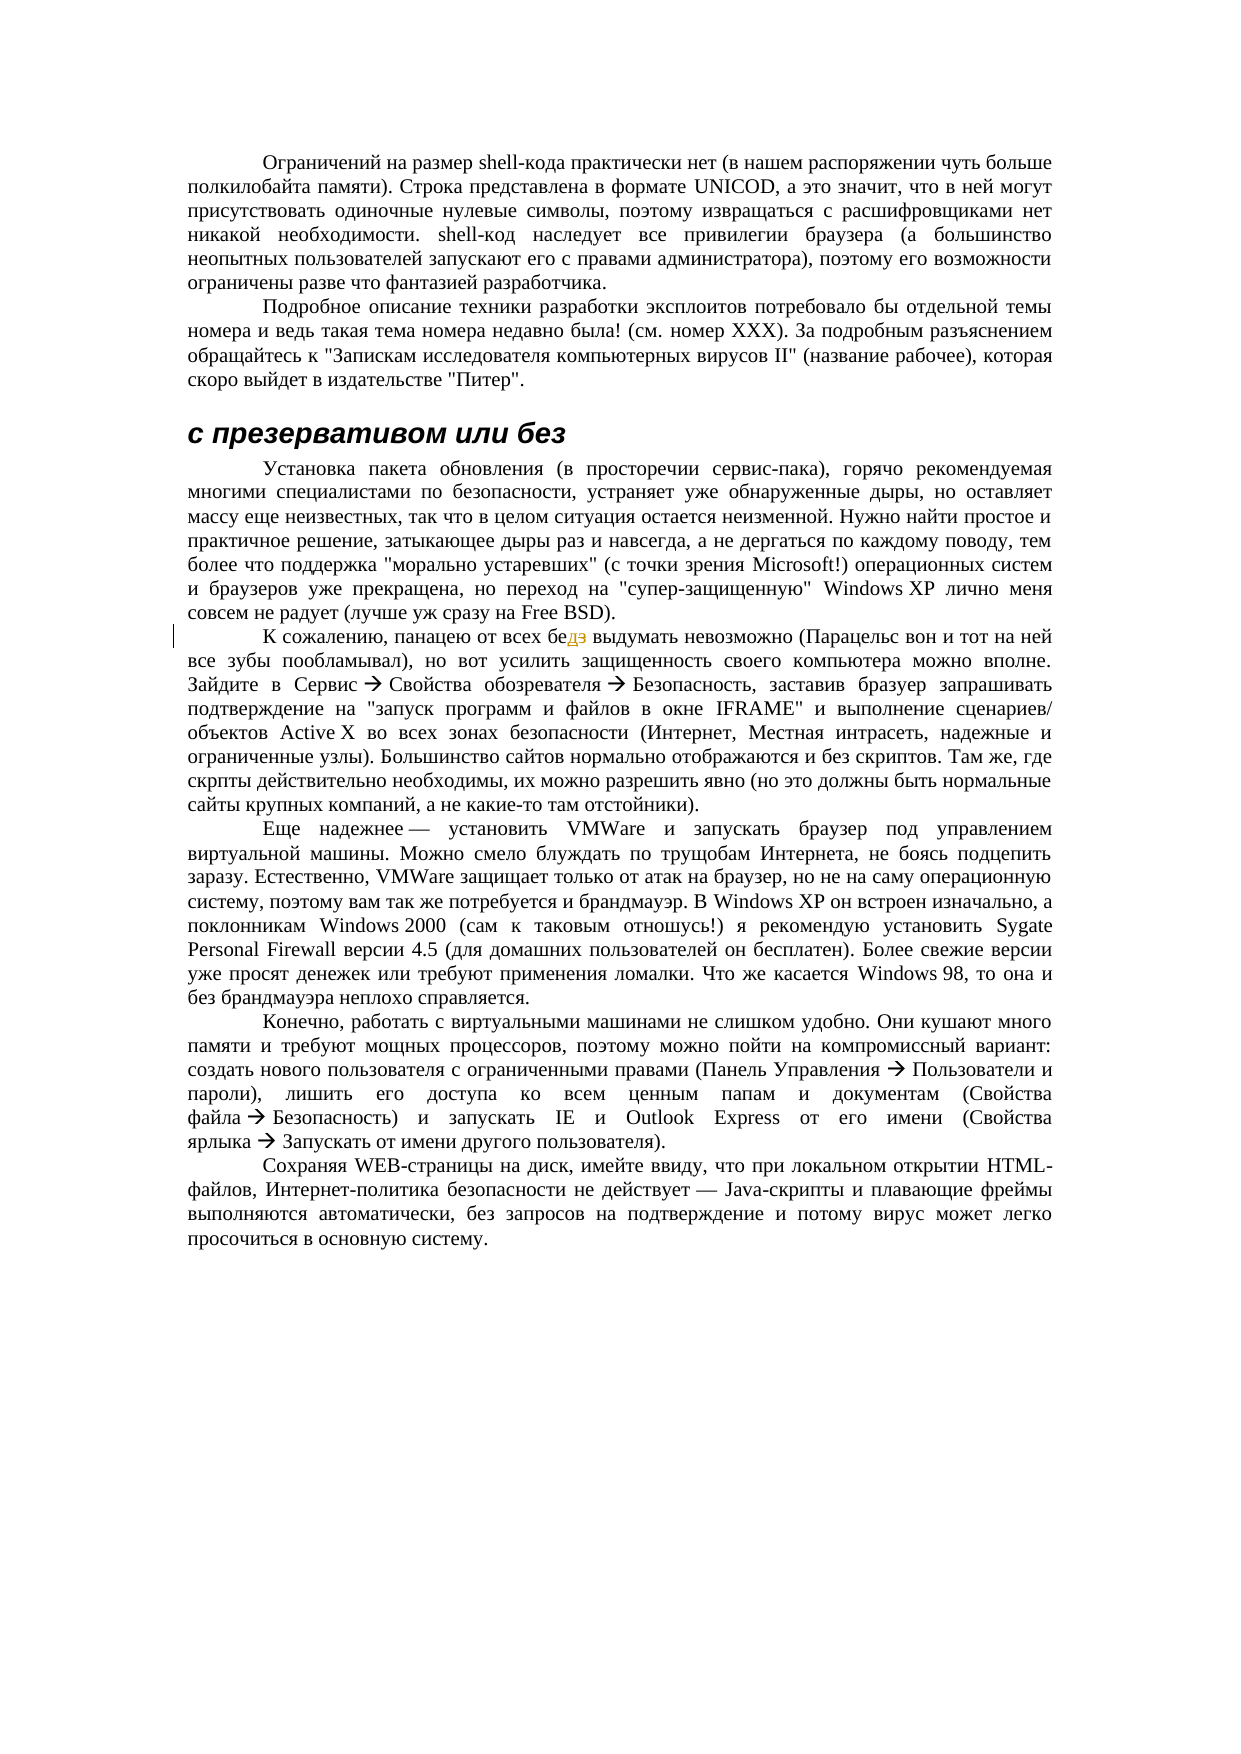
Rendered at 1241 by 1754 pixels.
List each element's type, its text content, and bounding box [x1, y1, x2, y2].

text К сожалению, панацею от всех бед выдумать невозможно (Парацельс вон и тот на ней все зубы пообламывал), но вот усилить защищенность своего компьютера можно вполне. Зайдите в Сервис  Свойства обозревателя  Безопасность, заставив бразуер запрашивать подтверждение на "запуск программ и файлов в окне IFRAME" и выполнение сценариев/ объектов Active X во всех зонах безопасности (Интернет, Местная интрасеть, надежные и ограниченные узлы). Большинство сайтов нормально отображаются и без скриптов. Там же, где скрпты действительно необходимы, их можно разрешить явно (но это должны быть нормальные сайты крупных компаний, а не какие-то там отстойники). [187, 624, 1053, 816]
text Ограничений на размер shell-кода практически нет (в нашем распоряжении чуть больше полкилобайта памяти). Строка представлена в формате UNICOD, а это значит, что в ней могут присутствовать одиночные нулевые символы, поэтому извращаться с расшифровщиками нет никакой необходимости. shell-код наследует все привилегии браузера (а большинство неопытных пользователей запускают его с правами администратора), поэтому его возможности ограничены разве что фантазией разработчика. [187, 150, 1053, 294]
text Еще надежнее — установить VMWare и запускать браузер под управлением виртуальной машины. Можно смело блуждать по трущобам Интернета, не боясь подцепить заразу. Естественно, VMWare защищает только от атак на браузер, но не на саму операционную систему, поэтому вам так же потребуется и брандмауэр. В Windows XP он встроен изначально, а поклонникам Windows 2000 (сам к таковым отношусь!) я рекомендую установить Sygate Personal Firewall версии 4.5 (для домашних пользователей он бесплатен). Более свежие версии уже просят денежек или требуют применения ломалки. Что же касается Windows 98, то она и без брандмауэра неплохо справляется. [187, 816, 1053, 1009]
text Сохраняя WEB-страницы на диск, имейте ввиду, что при локальном открытии HTML-файлов, Интернет-политика безопасности не действует — Java-скрипты и плавающие фреймы выполняются автоматически, без запросов на подтверждение и потому вирус может легко просочиться в основную систему. [187, 1153, 1053, 1249]
subtitle с презервативом или без [187, 416, 1053, 449]
text Конечно, работать с виртуальными машинами не слишком удобно. Они кушают много памяти и требуют мощных процессоров, поэтому можно пойти на компромиссный вариант: создать нового пользователя с ограниченными правами (Панель Управления  Пользователи и пароли), лишить его доступа ко всем ценным папам и документам (Свойства файла  Безопасность) и запускать IE и Outlook Express от его имени (Свойства ярлыка  Запускать от имени другого пользователя). [187, 1009, 1053, 1153]
text Установка пакета обновления (в просторечии сервис-пака), горячо рекомендуемая многими специалистами по безопасности, устраняет уже обнаруженные дыры, но оставляет массу еще неизвестных, так что в целом ситуация остается неизменной. Нужно найти простое и практичное решение, затыкающее дыры раз и навсегда, а не дергаться по каждому поводу, тем более что поддержка "морально устаревших" (с точки зрения Microsoft!) операционных систем и браузеров уже прекращена, но переход на "супер-защищенную" Windows XP лично меня совсем не радует (лучше уж сразу на Free BSD). [187, 455, 1053, 624]
text Подробное описание техники разработки эксплоитов потребовало бы отдельной темы номера и ведь такая тема номера недавно была! (см. номер XXX). За подробным разъяснением обращайтесь к "Запискам исследователя компьютерных вирусов II" (название рабочее), которая скоро выйдет в издательстве "Питер". [187, 294, 1053, 391]
